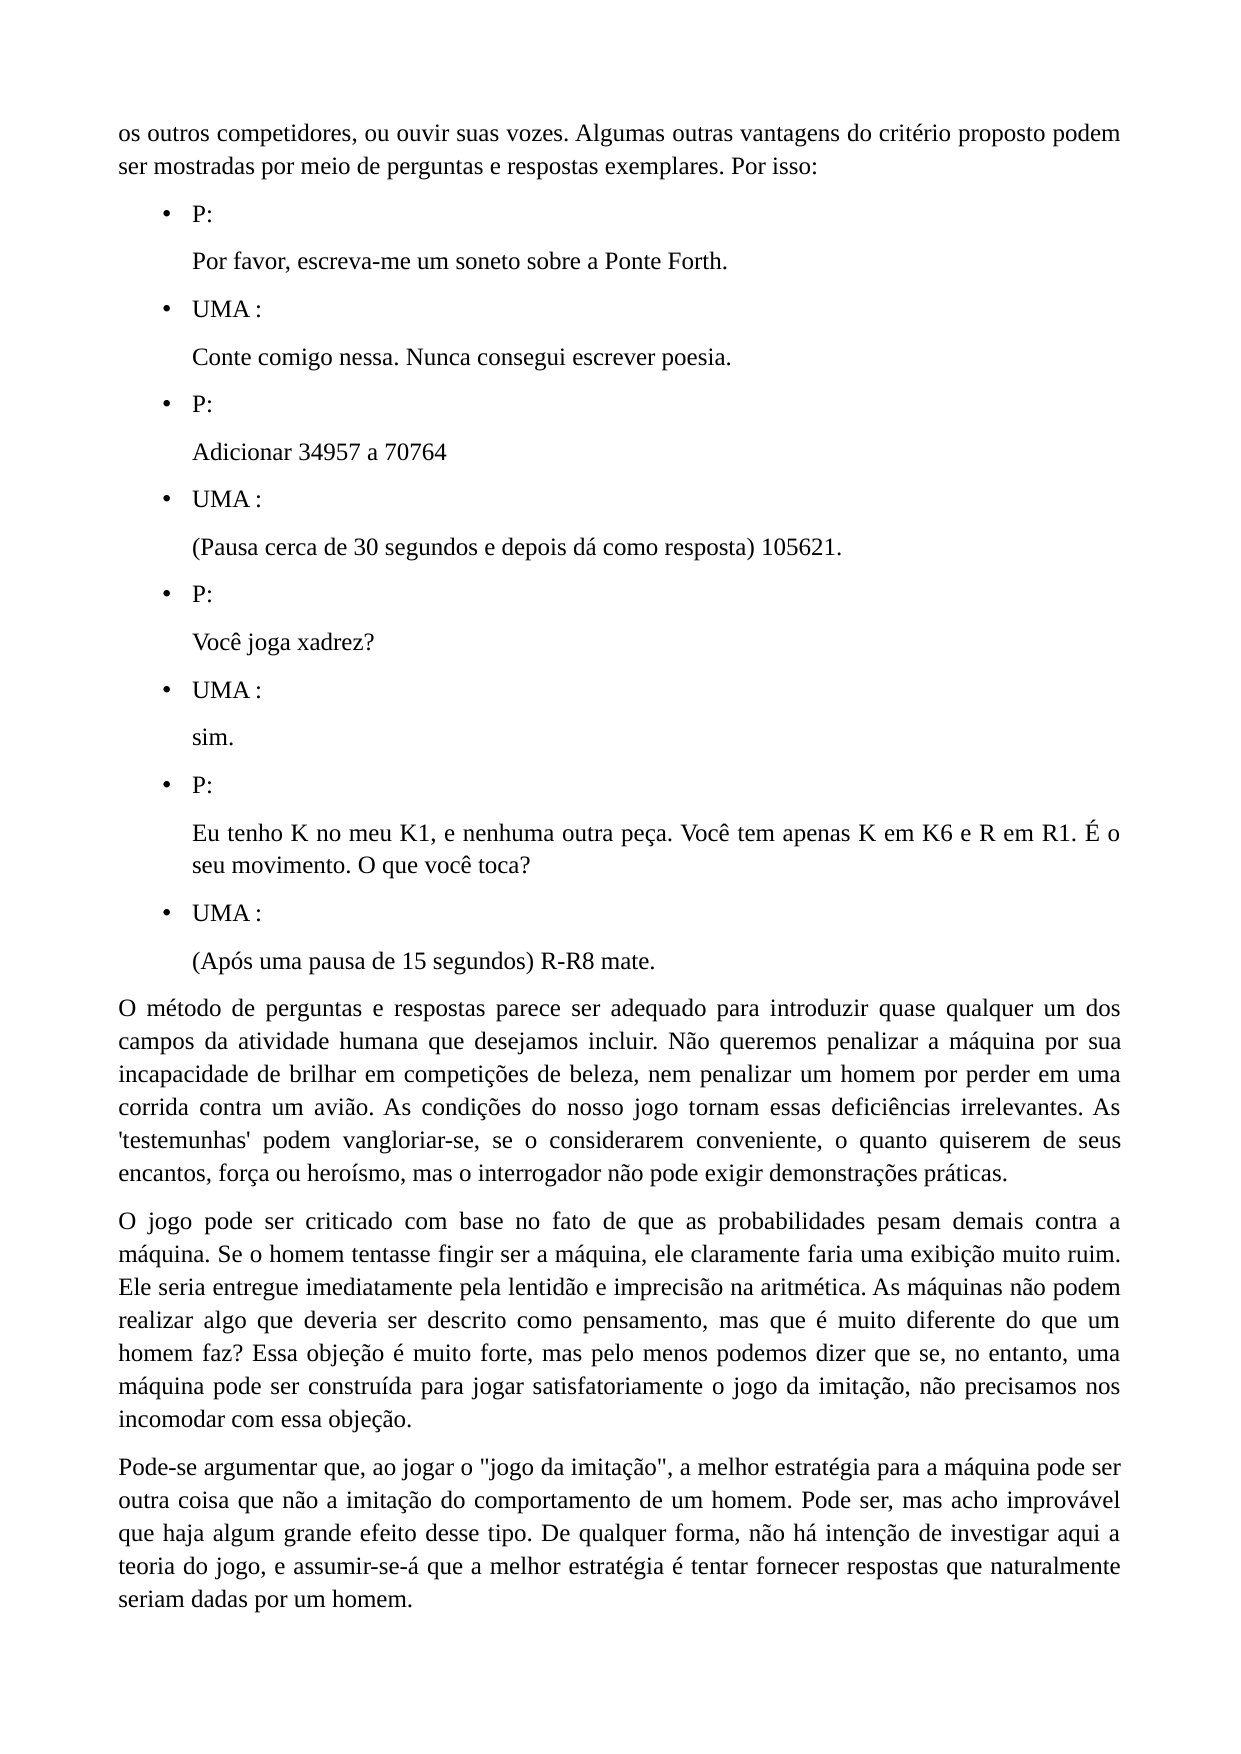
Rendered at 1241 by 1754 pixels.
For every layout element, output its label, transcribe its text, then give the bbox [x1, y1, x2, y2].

list UMA : [162, 294, 1122, 323]
list Você joga xadrez? [162, 627, 1122, 656]
list Por favor, escreva-me um soneto sobre a Ponte Forth. [162, 246, 1122, 275]
list (Após uma pausa de 15 segundos) R-R8 mate. [162, 946, 1122, 974]
list sim. [162, 722, 1122, 751]
list UMA : [162, 675, 1122, 703]
list P: [162, 579, 1122, 608]
list UMA : [162, 898, 1122, 927]
list UMA : [162, 484, 1122, 513]
text Pode-se argumentar que, ao jogar o "jogo da imitação", a melhor estratégia para a máquina pode ser outra coisa que não a imitação do comportamento de um homem. Pode ser, mas acho improvável que haja algum grande efeito desse tipo. De qualquer forma, não há intenção de investigar aqui a teoria do jogo, e assumir-se-á que a melhor estratégia é tentar fornecer respostas que naturalmente seriam dadas por um homem. [118, 1452, 1122, 1613]
list Conte comigo nessa. Nunca consegui escrever poesia. [162, 342, 1122, 370]
list P: [162, 770, 1122, 799]
list P: [162, 199, 1122, 227]
list Adicionar 34957 a 70764 [162, 437, 1122, 466]
list P: [162, 389, 1122, 418]
text os outros competidores, ou ouvir suas vozes. Algumas outras vantagens do critério proposto podem ser mostradas por meio de perguntas e respostas exemplares. Por isso: [118, 118, 1122, 180]
list Eu tenho K no meu K1, e nenhuma outra peça. Você tem apenas K em K6 e R em R1. É o seu movimento. O que você toca? [162, 818, 1122, 879]
text O jogo pode ser criticado com base no fato de que as probabilidades pesam demais contra a máquina. Se o homem tentasse fingir ser a máquina, ele claramente faria uma exibição muito ruim. Ele seria entregue imediatamente pela lentidão e imprecisão na aritmética. As máquinas não podem realizar algo que deveria ser descrito como pensamento, mas que é muito diferente do que um homem faz? Essa objeção é muito forte, mas pelo menos podemos dizer que se, no entanto, uma máquina pode ser construída para jogar satisfatoriamente o jogo da imitação, não precisamos nos incomodar com essa objeção. [118, 1206, 1122, 1433]
list (Pausa cerca de 30 segundos e depois dá como resposta) 105621. [162, 532, 1122, 561]
text O método de perguntas e respostas parece ser adequado para introduzir quase qualquer um dos campos da atividade humana que desejamos incluir. Não queremos penalizar a máquina por sua incapacidade de brilhar em competições de beleza, nem penalizar um homem por perder em uma corrida contra um avião. As condições do nosso jogo tornam essas deficiências irrelevantes. As 'testemunhas' podem vangloriar-se, se o considerarem conveniente, o quanto quiserem de seus encantos, força ou heroísmo, mas o interrogador não pode exigir demonstrações práticas. [118, 993, 1122, 1187]
